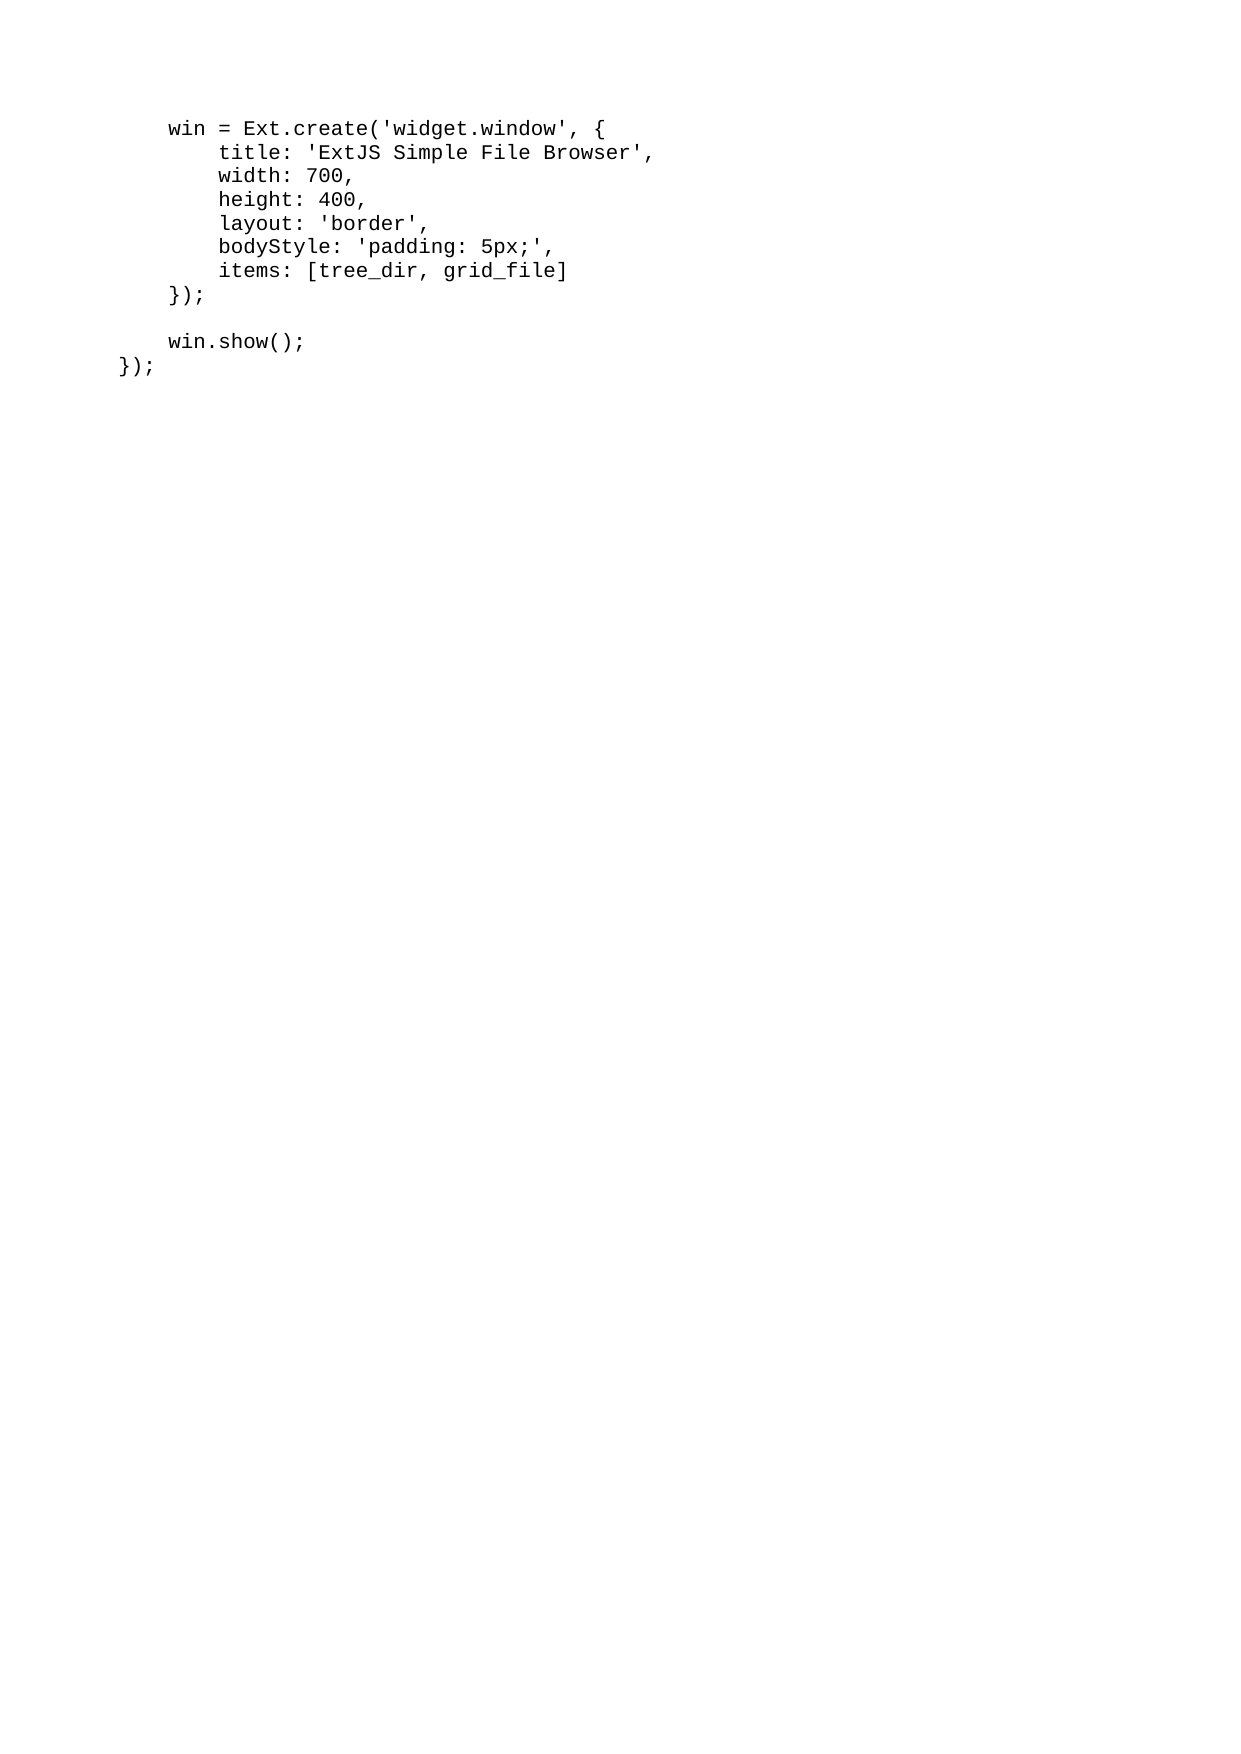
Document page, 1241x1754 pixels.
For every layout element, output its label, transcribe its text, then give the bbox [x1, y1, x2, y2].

text title: 'ExtJS Simple File Browser', [118, 142, 1122, 165]
text bodyStyle: 'padding: 5px;', [118, 236, 1122, 260]
text layout: 'border', [118, 213, 1122, 236]
text }); [118, 354, 1122, 378]
text items: [tree_dir, grid_file] [118, 260, 1122, 284]
text win.show(); [118, 331, 1122, 354]
text }); [118, 284, 1122, 307]
text win = Ext.create('widget.window', { [118, 118, 1122, 142]
text height: 400, [118, 189, 1122, 213]
text width: 700, [118, 165, 1122, 189]
